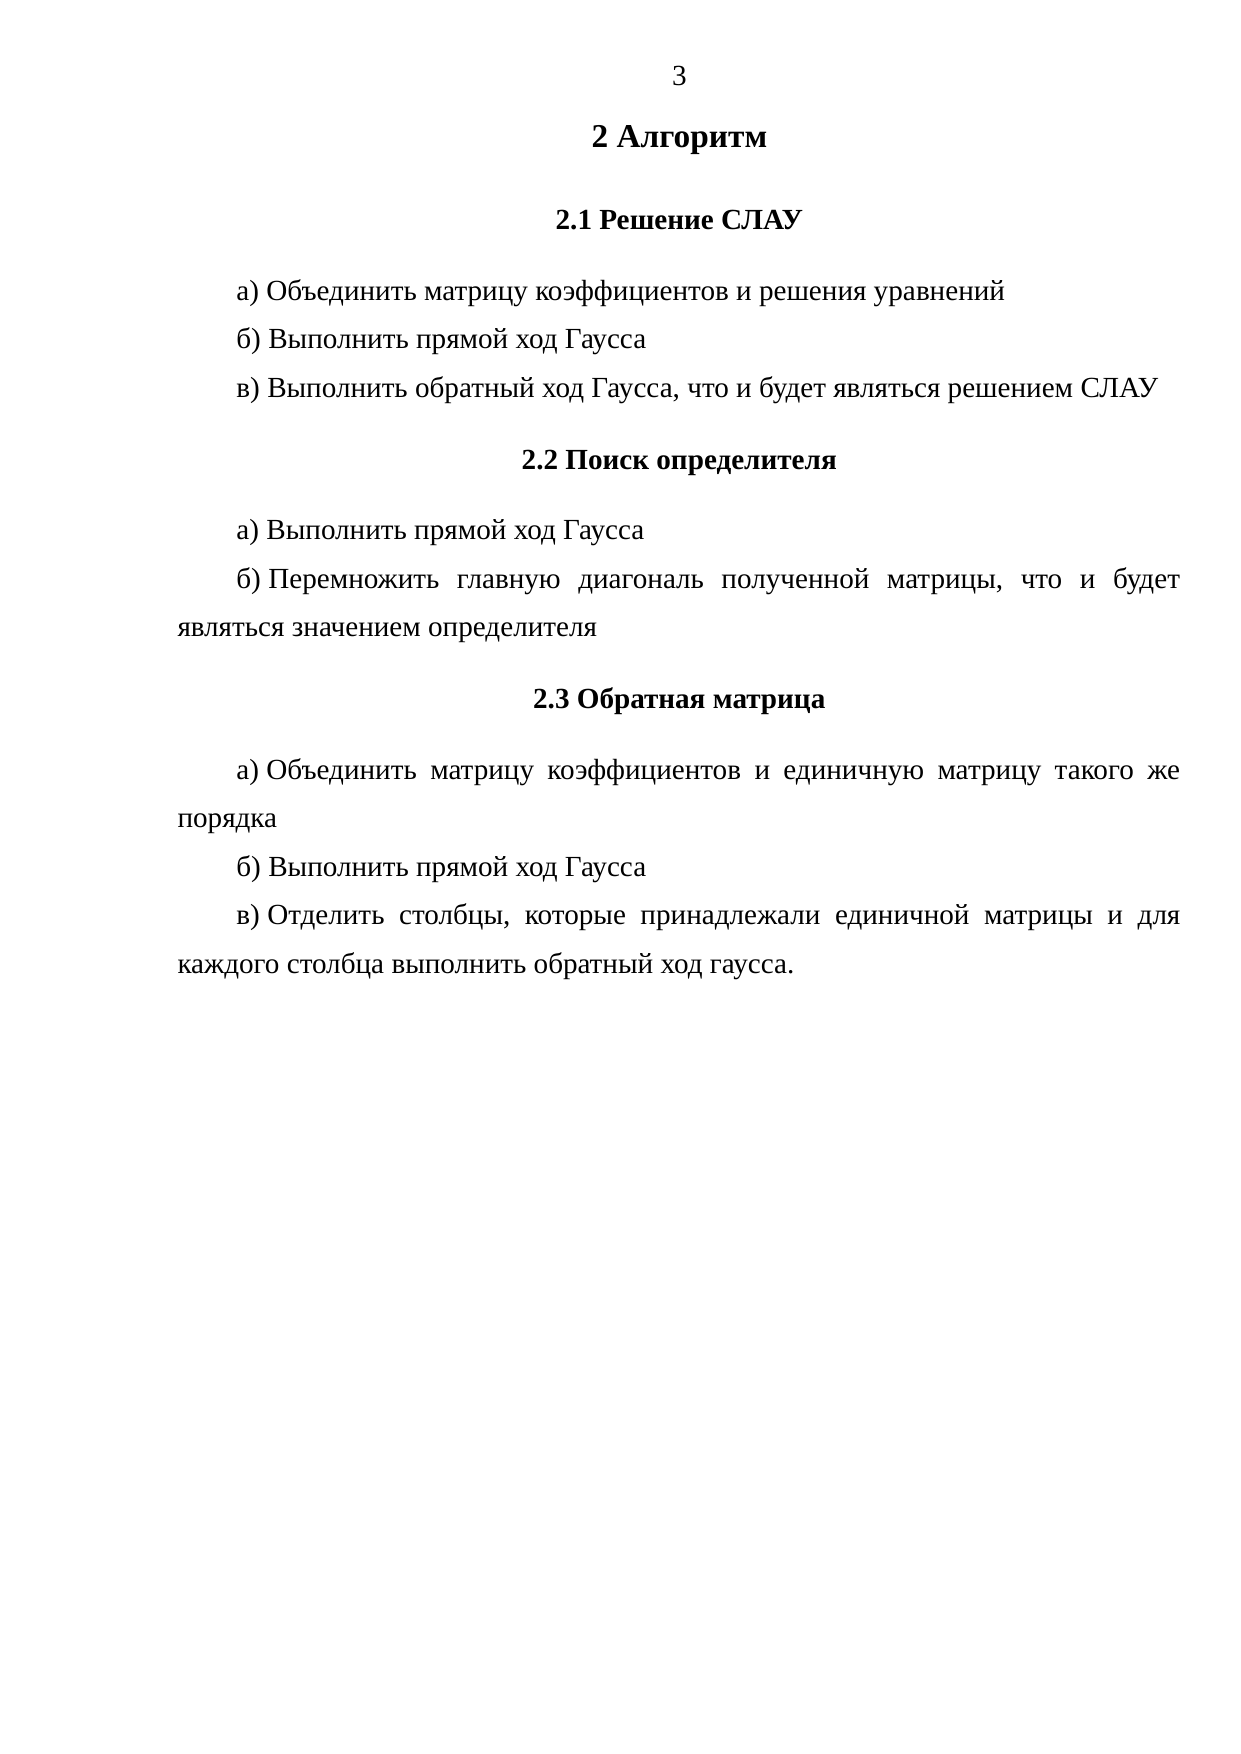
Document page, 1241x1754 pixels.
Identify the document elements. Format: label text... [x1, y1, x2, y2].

list Объединить матрицу коэффициентов и решения уравнений [177, 274, 1181, 307]
list Выполнить обратный ход Гаусса, что и будет являться решением СЛАУ [177, 371, 1181, 403]
list Выполнить прямой ход Гаусса [177, 850, 1181, 882]
subtitle Поиск определителя [177, 443, 1181, 476]
subtitle Обратная матрица [177, 683, 1181, 715]
subtitle Алгоритм [177, 118, 1181, 155]
list Перемножить главную диагональ полученной матрицы, что и будет являться значением определителя [177, 562, 1181, 643]
list Объединить матрицу коэффициентов и единичную матрицу такого же порядка [177, 753, 1181, 834]
list Выполнить прямой ход Гаусса [177, 323, 1181, 355]
subtitle Решение СЛАУ [177, 204, 1181, 236]
list Отделить столбцы, которые принадлежали единичной матрицы и для каждого столбца выполнить обратный ход гаусса. [177, 898, 1181, 979]
list Выполнить прямой ход Гаусса [177, 514, 1181, 546]
